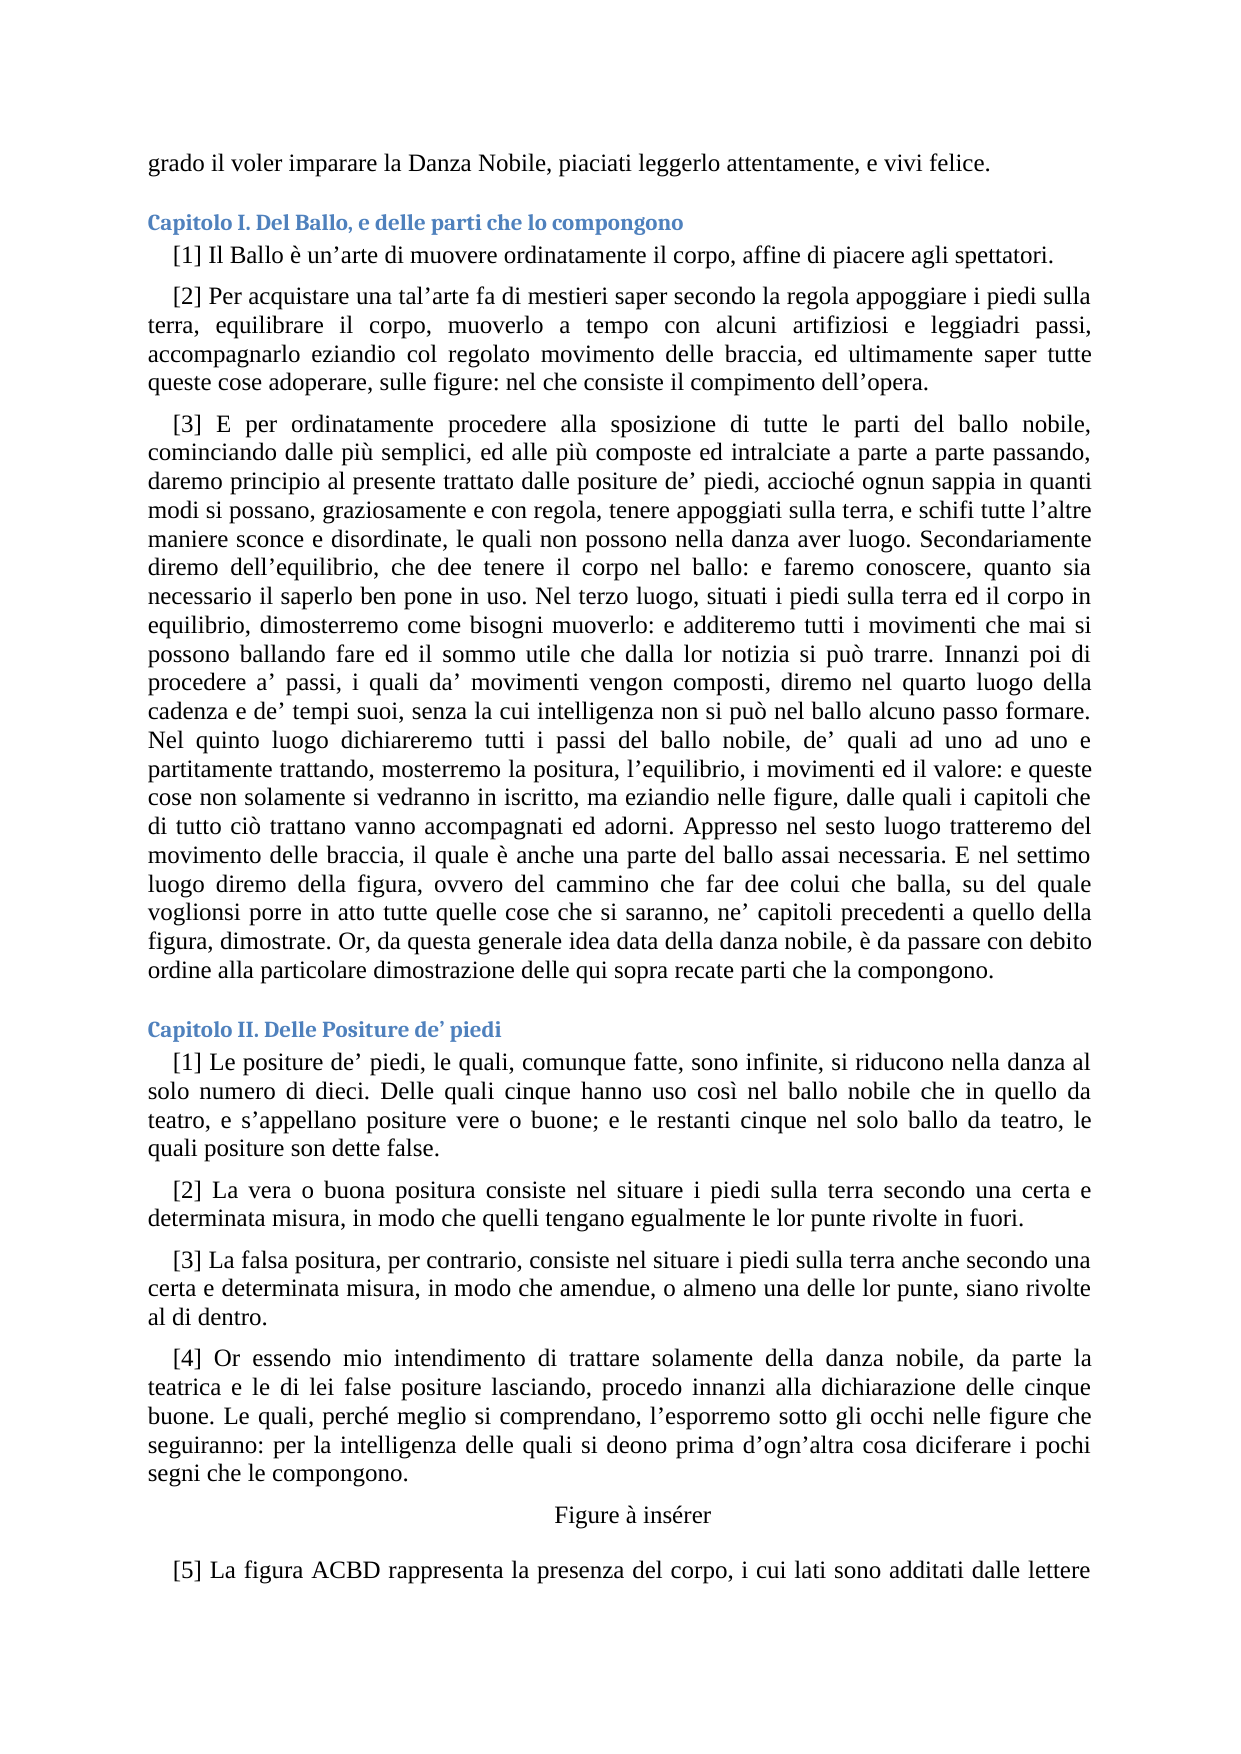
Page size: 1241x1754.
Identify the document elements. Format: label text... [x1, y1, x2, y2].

text [3] E per ordinatamente procedere alla sposizione di tutte le parti del ballo nobile, cominciando dalle più semplici, ed alle più composte ed intralciate a parte a parte passando, daremo principio al presente trattato dalle positure de’ piedi, accioché ognun sappia in quanti modi si possano, graziosamente e con regola, tenere appoggiati sulla terra, e schifi tutte l’altre maniere sconce e disordinate, le quali non possono nella danza aver luogo. Secondariamente diremo dell’equilibrio, che dee tenere il corpo nel ballo: e faremo conoscere, quanto sia necessario il saperlo ben pone in uso. Nel terzo luogo, situati i piedi sulla terra ed il corpo in equilibrio, dimosterremo come bisogni muoverlo: e additeremo tutti i movimenti che mai si possono ballando fare ed il sommo utile che dalla lor notizia si può trarre. Innanzi poi di procedere a’ passi, i quali da’ movimenti vengon composti, diremo nel quarto luogo della cadenza e de’ tempi suoi, senza la cui intelligenza non si può nel ballo alcuno passo formare. Nel quinto luogo dichiareremo tutti i passi del ballo nobile, de’ quali ad uno ad uno e partitamente trattando, mosterremo la positura, l’equilibrio, i movimenti ed il valore: e queste cose non solamente si vedranno in iscritto, ma eziandio nelle figure, dalle quali i capitoli che di tutto ciò trattano vanno accompagnati ed adorni. Appresso nel sesto luogo tratteremo del movimento delle braccia, il quale è anche una parte del ballo assai necessaria. E nel settimo luogo diremo della figura, ovvero del cammino che far dee colui che balla, su del quale voglionsi porre in atto tutte quelle cose che si saranno, ne’ capitoli precedenti a quello della figura, dimostrate. Or, da questa generale idea data della danza nobile, è da passare con debito ordine alla particolare dimostrazione delle qui sopra recate parti che la compongono. [148, 409, 1093, 984]
text Figure à insérer [148, 1500, 1093, 1528]
text [1] Il Ballo è un’arte di muovere ordinatamente il corpo, affine di piacere agli spettatori. [148, 240, 1093, 269]
text [1] Le positure de’ piedi, le quali, comunque fatte, sono infinite, si riducono nella danza al solo numero di dieci. Delle quali cinque hanno uso così nel ballo nobile che in quello da teatro, e s’appellano positure vere o buone; e le restanti cinque nel solo ballo da teatro, le quali positure son dette false. [148, 1047, 1093, 1162]
text [4] Or essendo mio intendimento di trattare solamente della danza nobile, da parte la teatrica e le di lei false positure lasciando, procedo innanzi alla dichiarazione delle cinque buone. Le quali, perché meglio si comprendano, l’esporremo sotto gli occhi nelle figure che seguiranno: per la intelligenza delle quali si deono prima d’ogn’altra cosa diciferare i pochi segni che le compongono. [148, 1343, 1093, 1487]
text [2] Per acquistare una tal’arte fa di mestieri saper secondo la regola appoggiare i piedi sulla terra, equilibrare il corpo, muoverlo a tempo con alcuni artifiziosi e leggiadri passi, accompagnarlo eziandio col regolato movimento delle braccia, ed ultimamente saper tutte queste cose adoperare, sulle figure: nel che consiste il compimento dell’opera. [148, 281, 1093, 396]
text [2] La vera o buona positura consiste nel situare i piedi sulla terra secondo una certa e determinata misura, in modo che quelli tengano egualmente le lor punte rivolte in fuori. [148, 1175, 1093, 1232]
text [5] La figura ACBD rappresenta la presenza del corpo, i cui lati sono additati dalle lettere [148, 1555, 1093, 1584]
subtitle Capitolo II. Delle Positure de’ piedi [148, 1017, 1093, 1043]
text [3] La falsa positura, per contrario, consiste nel situare i piedi sulla terra anche secondo una certa e determinata misura, in modo che amendue, o almeno una delle lor punte, siano rivolte al di dentro. [148, 1245, 1093, 1331]
subtitle Capitolo I. Del Ballo, e delle parti che lo compongono [148, 210, 1093, 236]
text grado il voler imparare la Danza Nobile, piaciati leggerlo attentamente, e vivi felice. [148, 148, 1093, 176]
